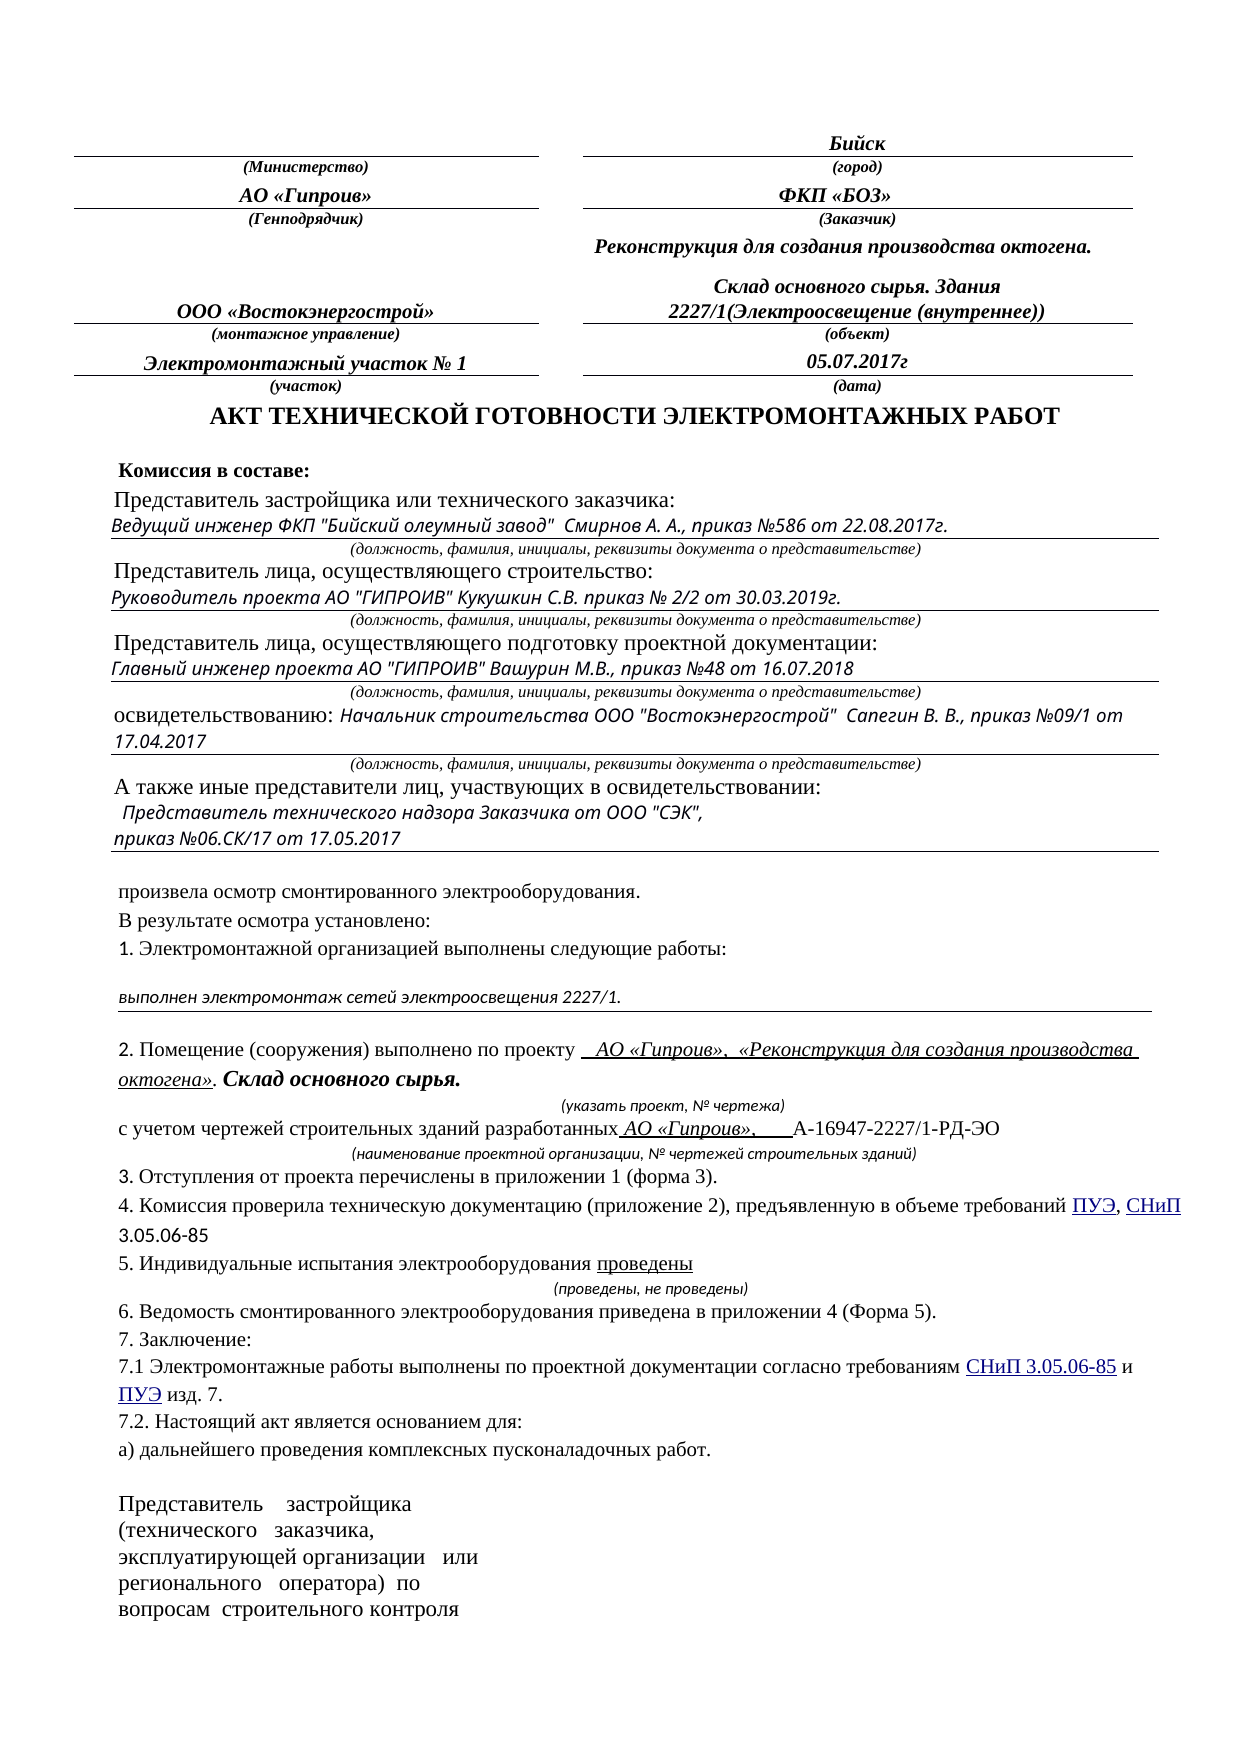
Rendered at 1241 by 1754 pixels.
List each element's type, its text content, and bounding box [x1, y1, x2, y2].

table_cell АО «Гипроив» [74, 183, 539, 208]
table_cell Электромонтажный участок № 1 [74, 349, 539, 374]
table_cell [539, 375, 583, 401]
table_header Представитель застройщика (технического заказчика, эксплуатирующей организации или регионального оператора) по вопросам строительного контроля [107, 1490, 501, 1622]
table_cell (монтажное управление) [74, 324, 539, 349]
text с учетом чертежей строительных зданий разработанных АО «Гипроив», А-16947-2227/1-РД-ЭО [118, 1116, 1181, 1140]
table_cell [539, 323, 583, 349]
table_cell (должность, фамилия, инициалы, реквизиты документа о представительстве) [111, 539, 1159, 558]
text 1. Электромонтажной организацией выполнены следующие работы: [118, 936, 1152, 961]
text выполнен электромонтаж сетей электроосвещения 2227/1. [118, 986, 1152, 1011]
text 4. Комиссия проверила техническую документацию (приложение 2), предъявленную в объеме требований ПУЭ, СНиП 3.05.06-85 [118, 1193, 1181, 1247]
table_cell Реконструкция для создания производства октогена. Склад основного сырья. Здания 2227/1(Электроосвещение (внутреннее)) [583, 234, 1133, 323]
table_cell ООО «Востокэнергострой» [74, 234, 539, 323]
table_cell Представитель лица, осуществляющего строительство: Руководитель проекта АО "ГИПРОИВ" Кукушкин С.В. приказ № 2/2 от 30.03.2019г. [111, 558, 1159, 609]
table_cell (город) [583, 157, 1133, 182]
table_header [539, 118, 583, 156]
text Комиссия в составе: [118, 458, 1181, 482]
table_cell (объект) [583, 324, 1133, 349]
table_cell [539, 208, 583, 234]
table_cell [539, 349, 583, 374]
table_cell (Министерство) [74, 157, 539, 182]
table_cell Главный инженер проекта АО "ГИПРОИВ" Вашурин М.В., приказ №48 от 16.07.2018 [111, 656, 1159, 681]
text 6. Ведомость смонтированного электрооборудования приведена в приложении 4 (Форма 5). [118, 1299, 1181, 1323]
table_cell освидетельствованию: Начальник строительства ООО "Востокэнергострой" Сапегин В. В., приказ №09/1 от 17.04.2017 [111, 701, 1159, 753]
table_cell (должность, фамилия, инициалы, реквизиты документа о представительстве) [111, 682, 1159, 701]
text а) дальнейшего проведения комплексных пусконаладочных работ. [118, 1437, 1181, 1461]
text 3. Отступления от проекта перечислены в приложении 1 (форма 3). [118, 1163, 1181, 1189]
text В результате осмотра установлено: [118, 908, 1152, 932]
table_cell (дата) [583, 376, 1133, 401]
table_cell 05.07.2017г [583, 349, 1133, 374]
text (проведены, не проведены) [118, 1279, 1181, 1299]
table_cell [539, 183, 583, 208]
table_cell (должность, фамилия, инициалы, реквизиты документа о представительстве) [111, 755, 1159, 773]
text (наименование проектной организации, № чертежей строительных зданий) [118, 1143, 1152, 1163]
text 7. Заключение: [118, 1327, 1181, 1351]
text АКТ ТЕХНИЧЕСКОЙ ГОТОВНОСТИ ЭЛЕКТРОМОНТАЖНЫХ РАБОТ [118, 401, 1152, 430]
table_cell Ведущий инженер ФКП "Бийский олеумный завод" Смирнов А. А., приказ №586 от 22.08.2017г. [111, 513, 1159, 538]
text 2. Помещение (сооружения) выполнено по проекту АО «Гипроив», «Реконструкция для создания производства октогена». Склад основного сырья. [118, 1036, 1181, 1091]
table_cell ФКП «БОЗ» [583, 183, 1133, 208]
table_cell (Генподрядчик) [74, 209, 539, 234]
table_header [74, 118, 539, 156]
table_cell Представитель технического надзора Заказчика от ООО "СЭК", приказ №06.СК/17 от 17.05.2017 [111, 800, 1159, 851]
table_cell А также иные представители лиц, участвующих в освидетельствовании: [111, 773, 1159, 799]
table_cell (должность, фамилия, инициалы, реквизиты документа о представительстве) [111, 611, 1159, 629]
table_cell Представитель лица, осуществляющего подготовку проектной документации: [111, 629, 1159, 656]
table_header Бийск [583, 118, 1133, 156]
text 7.2. Настоящий акт является основанием для: [118, 1409, 1181, 1433]
table_cell [539, 156, 583, 182]
table_header Представитель застройщика или технического заказчика: [111, 486, 1159, 512]
table_cell [539, 234, 583, 323]
table_cell (Заказчик) [583, 209, 1133, 234]
text (указать проект, № чертежа) [487, 1095, 1152, 1116]
text 5. Индивидуальные испытания электрооборудования проведены [118, 1251, 1181, 1275]
table_cell (участок) [74, 376, 539, 401]
text произвела осмотр смонтированного электрооборудования. [118, 879, 1152, 904]
text 7.1 Электромонтажные работы выполнены по проектной документации согласно требованиям СНиП 3.05.06-85 и ПУЭ изд. 7. [118, 1354, 1181, 1406]
